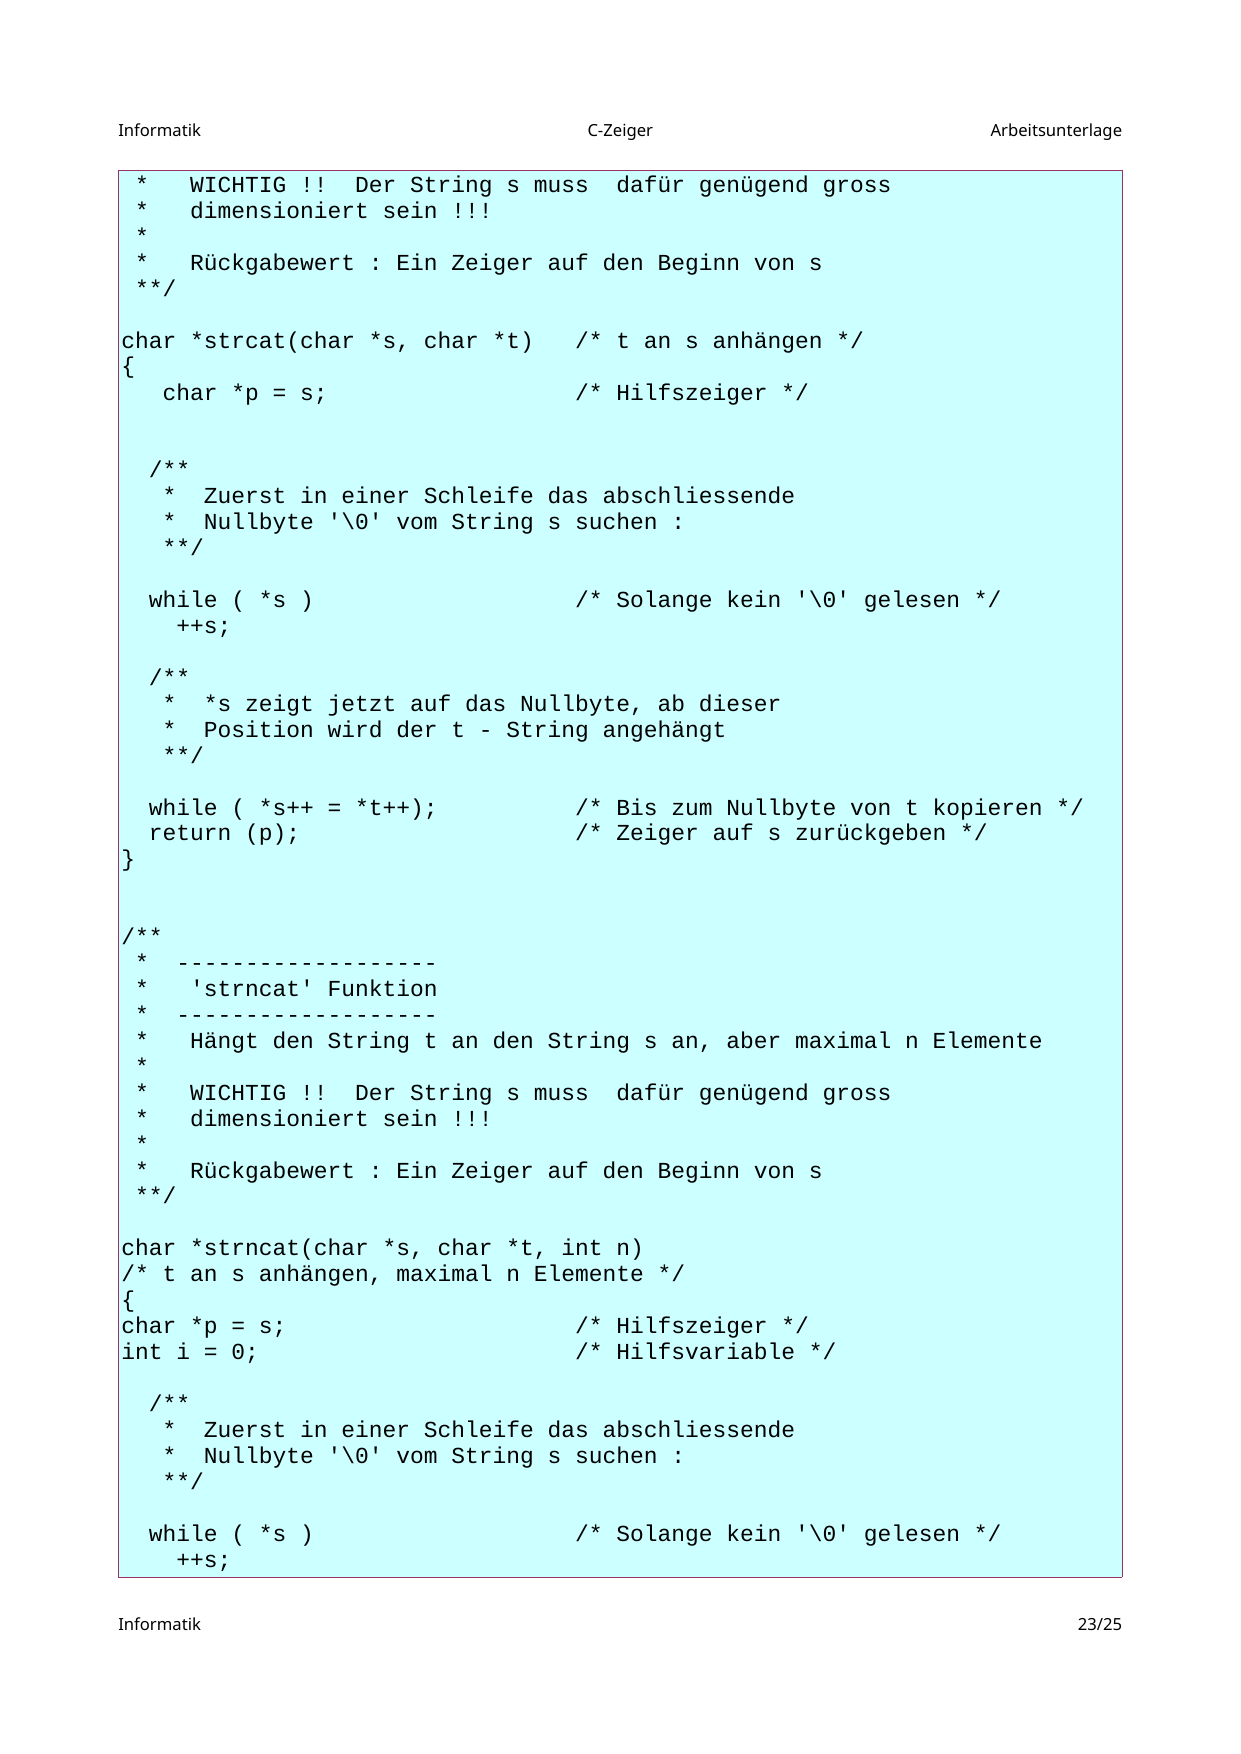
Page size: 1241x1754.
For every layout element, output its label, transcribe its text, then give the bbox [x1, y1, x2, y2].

text while ( *s++ = *t++); /* Bis zum Nullbyte von t kopieren */ [119, 793, 1122, 819]
text **/ [119, 1182, 1122, 1208]
text char *strcat(char *s, char *t) /* t an s anhängen */ [119, 326, 1122, 352]
text * [119, 1130, 1122, 1156]
text * Zuerst in einer Schleife das abschliessende [119, 482, 1122, 507]
text /* t an s anhängen, maximal n Elemente */ [119, 1260, 1122, 1286]
text * Position wird der t - String angehängt [119, 715, 1122, 741]
text * WICHTIG !! Der String s muss dafür genügend gross [119, 1078, 1122, 1104]
text * 'strncat' Funktion [119, 974, 1122, 1000]
text * *s zeigt jetzt auf das Nullbyte, ab dieser [119, 689, 1122, 715]
text * dimensioniert sein !!! [119, 196, 1122, 222]
text } [119, 845, 1122, 871]
text char *p = s; /* Hilfszeiger */ [119, 1312, 1122, 1337]
text { [119, 1286, 1122, 1312]
text * ------------------- [119, 1000, 1122, 1026]
text * Zuerst in einer Schleife das abschliessende [119, 1415, 1122, 1441]
text /** [119, 663, 1122, 689]
text **/ [119, 1467, 1122, 1493]
text * Hängt den String t an den String s an, aber maximal n Elemente [119, 1026, 1122, 1052]
text int i = 0; /* Hilfsvariable */ [119, 1337, 1122, 1389]
text /** [119, 1389, 1122, 1415]
text /** [119, 922, 1122, 948]
text { [119, 352, 1122, 378]
text * Nullbyte '\0' vom String s suchen : [119, 1441, 1122, 1467]
text **/ [119, 741, 1122, 767]
text * [119, 222, 1122, 248]
text ++s; [119, 1545, 1122, 1577]
text * Rückgabewert : Ein Zeiger auf den Beginn von s [119, 1156, 1122, 1182]
text char *p = s; /* Hilfszeiger */ [119, 378, 1122, 404]
text * Rückgabewert : Ein Zeiger auf den Beginn von s [119, 248, 1122, 274]
text return (p); /* Zeiger auf s zurückgeben */ [119, 819, 1122, 845]
text * WICHTIG !! Der String s muss dafür genügend gross [119, 171, 1122, 196]
text **/ [119, 274, 1122, 300]
text **/ [119, 533, 1122, 559]
text * ------------------- [119, 948, 1122, 974]
text while ( *s ) /* Solange kein '\0' gelesen */ [119, 1519, 1122, 1545]
text ++s; [119, 611, 1122, 637]
text * Nullbyte '\0' vom String s suchen : [119, 507, 1122, 533]
text while ( *s ) /* Solange kein '\0' gelesen */ [119, 585, 1122, 611]
text * dimensioniert sein !!! [119, 1104, 1122, 1130]
text char *strncat(char *s, char *t, int n) [119, 1234, 1122, 1260]
text * [119, 1052, 1122, 1078]
text /** [119, 456, 1122, 482]
